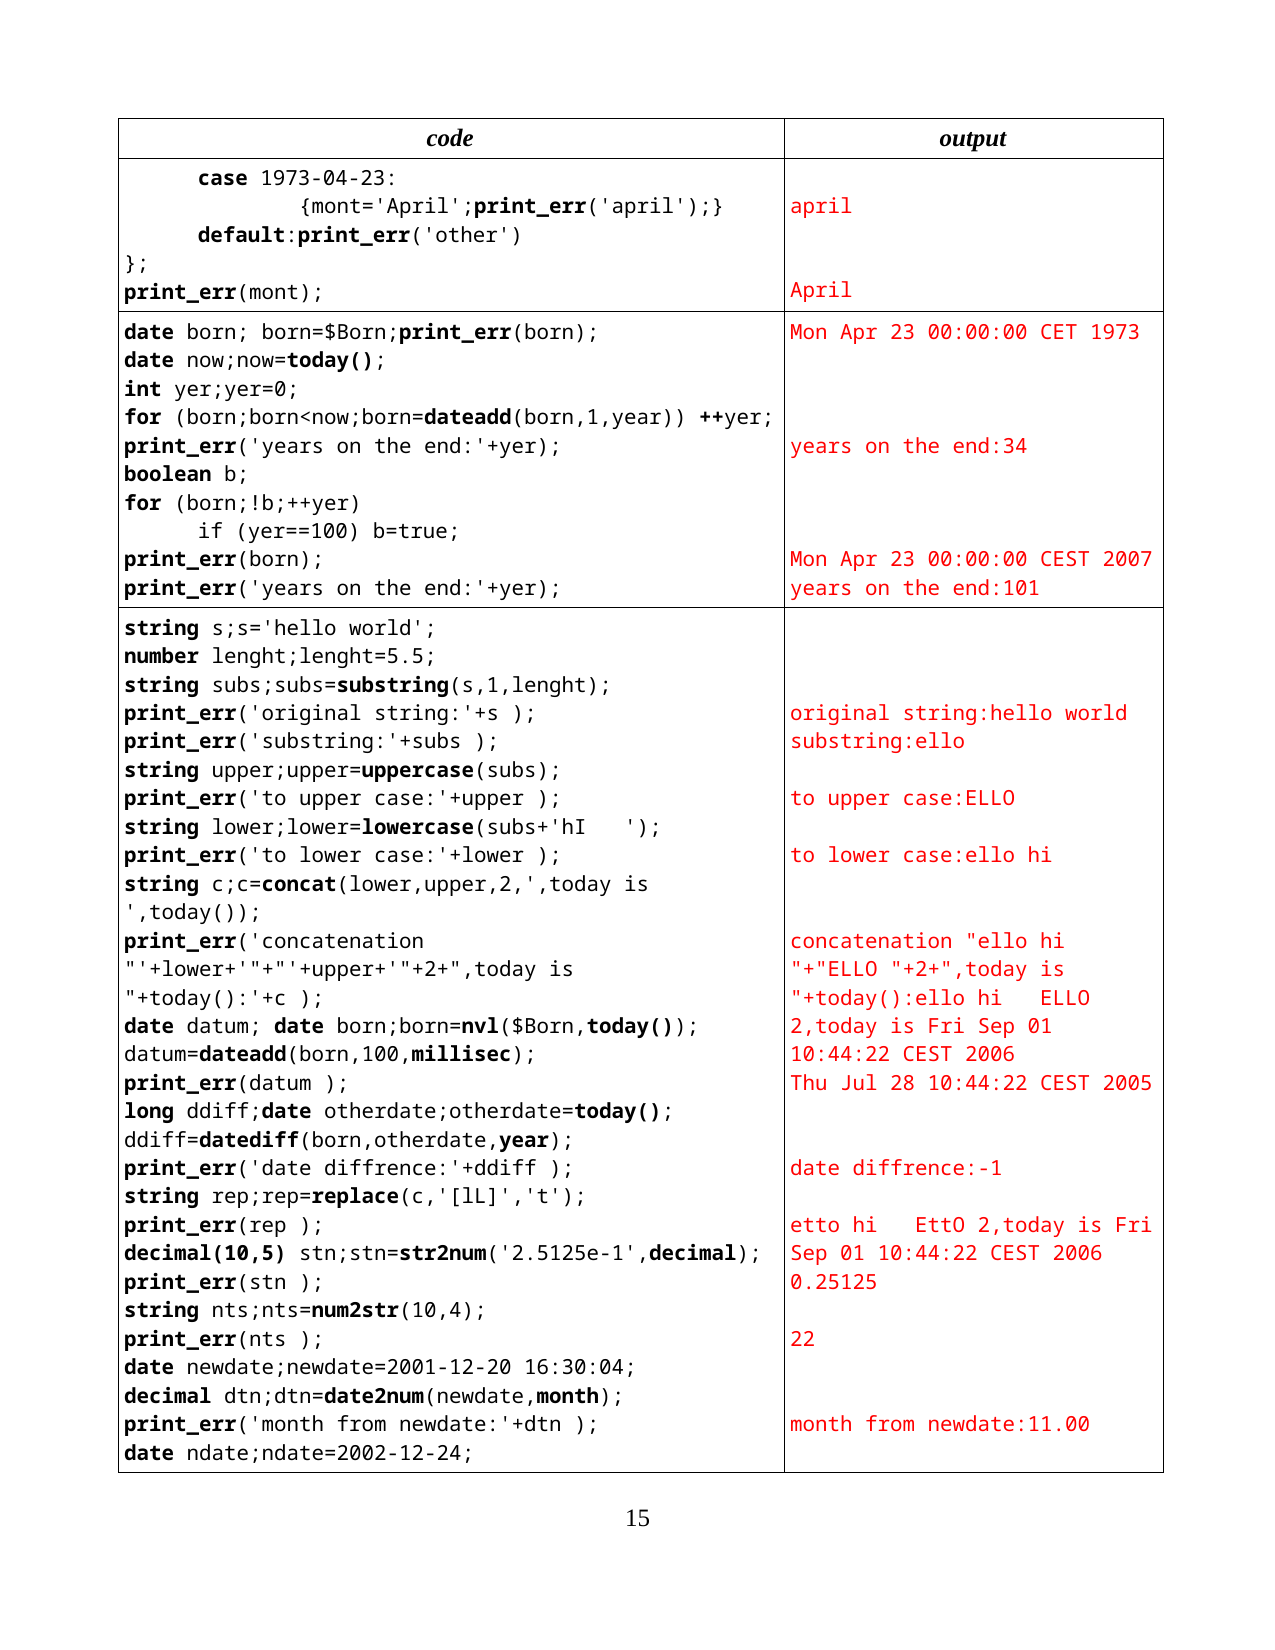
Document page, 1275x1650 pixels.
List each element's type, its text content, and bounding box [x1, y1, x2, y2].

table_cell case 1973-04-23: {mont='April';print_err('april');} default:print_err('other') }; print_err(mont); [119, 159, 784, 311]
table_cell date born; born=$Born;print_err(born); date now;now=today(); int yer;yer=0; for (born;born<now;born=dateadd(born,1,year)) ++yer; print_err('years on the end:'+yer); boolean b; for (born;!b;++yer) if (yer==100) b=true; print_err(born); print_err('years on the end:'+yer); [119, 312, 784, 607]
table_header output [785, 119, 1163, 157]
table_cell original string:hello world substring:ello to upper case:ELLO to lower case:ello hi concatenation "ello hi "+"ELLO "+2+",today is "+today():ello hi ELLO 2,today is Fri Sep 01 10:44:22 CEST 2006 Thu Jul 28 10:44:22 CEST 2005 date diffrence:-1 etto hi EttO 2,today is Fri Sep 01 10:44:22 CEST 2006 0.25125 22 month from newdate:11.00 [785, 608, 1163, 1472]
table_header code [119, 119, 784, 157]
table_cell april April [785, 159, 1163, 311]
table_cell string s;s='hello world'; number lenght;lenght=5.5; string subs;subs=substring(s,1,lenght); print_err('original string:'+s ); print_err('substring:'+subs ); string upper;upper=uppercase(subs); print_err('to upper case:'+upper ); string lower;lower=lowercase(subs+'hI '); print_err('to lower case:'+lower ); string c;c=concat(lower,upper,2,',today is ',today()); print_err('concatenation "'+lower+'"+"'+upper+'"+2+",today is "+today():'+c ); date datum; date born;born=nvl($Born,today()); datum=dateadd(born,100,millisec); print_err(datum ); long ddiff;date otherdate;otherdate=today(); ddiff=datediff(born,otherdate,year); print_err('date diffrence:'+ddiff ); string rep;rep=replace(c,'[lL]','t'); print_err(rep ); decimal(10,5) stn;stn=str2num('2.5125e-1',decimal); print_err(stn ); string nts;nts=num2str(10,4); print_err(nts ); date newdate;newdate=2001-12-20 16:30:04; decimal dtn;dtn=date2num(newdate,month); print_err('month from newdate:'+dtn ); date ndate;ndate=2002-12-24; [119, 608, 784, 1472]
table_cell Mon Apr 23 00:00:00 CET 1973 years on the end:34 Mon Apr 23 00:00:00 CEST 2007 years on the end:101 [785, 312, 1163, 607]
